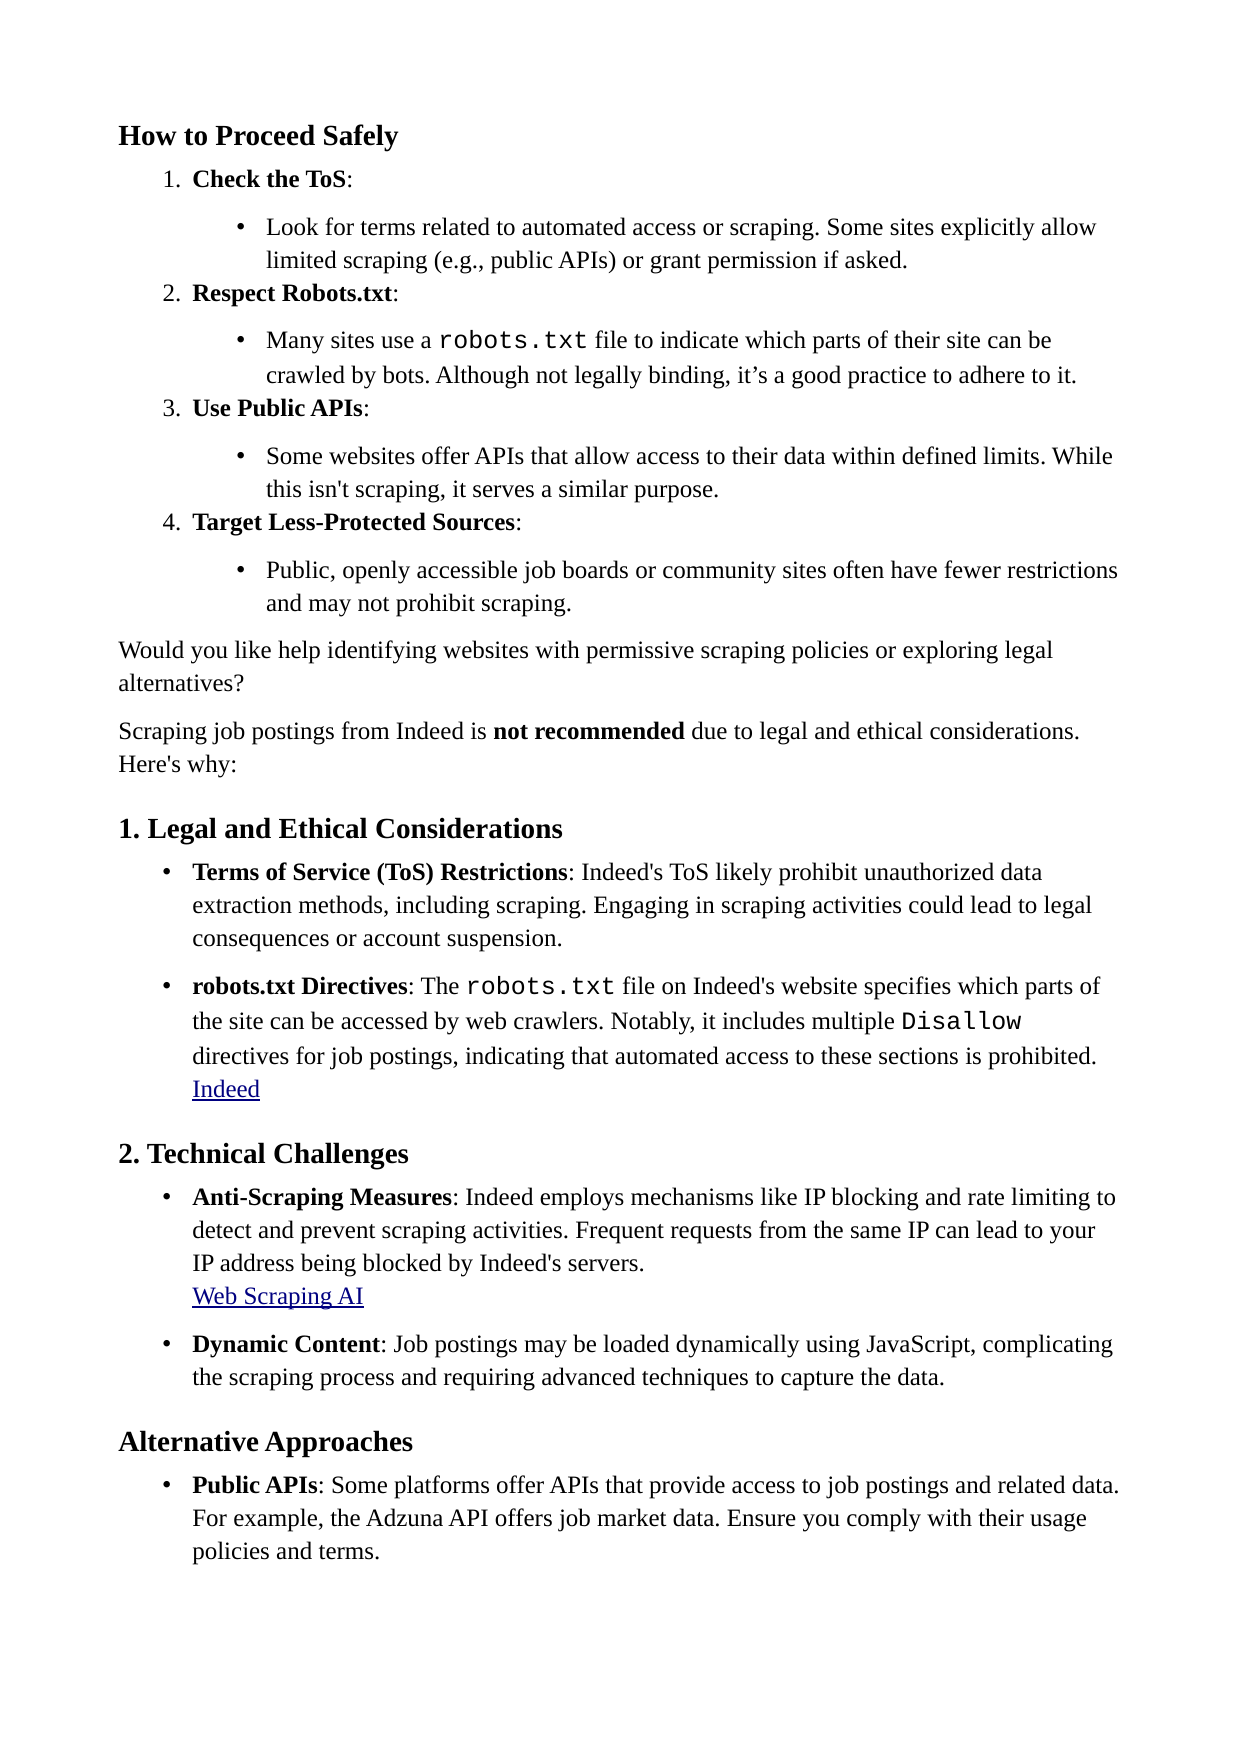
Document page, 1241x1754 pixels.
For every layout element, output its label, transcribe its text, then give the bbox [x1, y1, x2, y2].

list robots.txt Directives: The robots.txt file on Indeed's website specifies which parts of the site can be accessed by web crawlers. Notably, it includes multiple Disallow directives for job postings, indicating that automated access to these sections is prohibited. [162, 971, 1122, 1070]
list Target Less-Protected Sources: [162, 507, 1122, 536]
text Scraping job postings from Indeed is not recommended due to legal and ethical considerations. Here's why: [118, 716, 1122, 778]
list Public APIs: Some platforms offer APIs that provide access to job postings and related data. For example, the Adzuna API offers job market data. Ensure you comply with their usage policies and terms. [162, 1470, 1122, 1565]
list Terms of Service (ToS) Restrictions: Indeed's ToS likely prohibit unauthorized data extraction methods, including scraping. Engaging in scraping activities could lead to legal consequences or account suspension. [162, 857, 1122, 952]
list Look for terms related to automated access or scraping. Some sites explicitly allow limited scraping (e.g., public APIs) or grant permission if asked. [236, 212, 1122, 273]
list Many sites use a robots.txt file to indicate which parts of their site can be crawled by bots. Although not legally binding, it’s a good practice to adhere to it. [236, 325, 1122, 389]
list Check the ToS: [162, 164, 1122, 193]
list Use Public APIs: [162, 393, 1122, 422]
subtitle 1. Legal and Ethical Considerations [118, 811, 1122, 845]
subtitle 2. Technical Challenges [118, 1136, 1122, 1170]
list Web Scraping AI [162, 1281, 1122, 1310]
subtitle How to Proceed Safely [118, 118, 1122, 152]
text Would you like help identifying websites with permissive scraping policies or exploring legal alternatives? [118, 635, 1122, 697]
list Public, openly accessible job boards or community sites often have fewer restrictions and may not prohibit scraping. [236, 555, 1122, 617]
list Anti-Scraping Measures: Indeed employs mechanisms like IP blocking and rate limiting to detect and prevent scraping activities. Frequent requests from the same IP can lead to your IP address being blocked by Indeed's servers. [162, 1182, 1122, 1277]
list Indeed [162, 1074, 1122, 1103]
subtitle Alternative Approaches [118, 1424, 1122, 1458]
list Some websites offer APIs that allow access to their data within defined limits. While this isn't scraping, it serves a similar purpose. [236, 441, 1122, 503]
list Respect Robots.txt: [162, 278, 1122, 307]
list Dynamic Content: Job postings may be loaded dynamically using JavaScript, complicating the scraping process and requiring advanced techniques to capture the data. [162, 1329, 1122, 1391]
